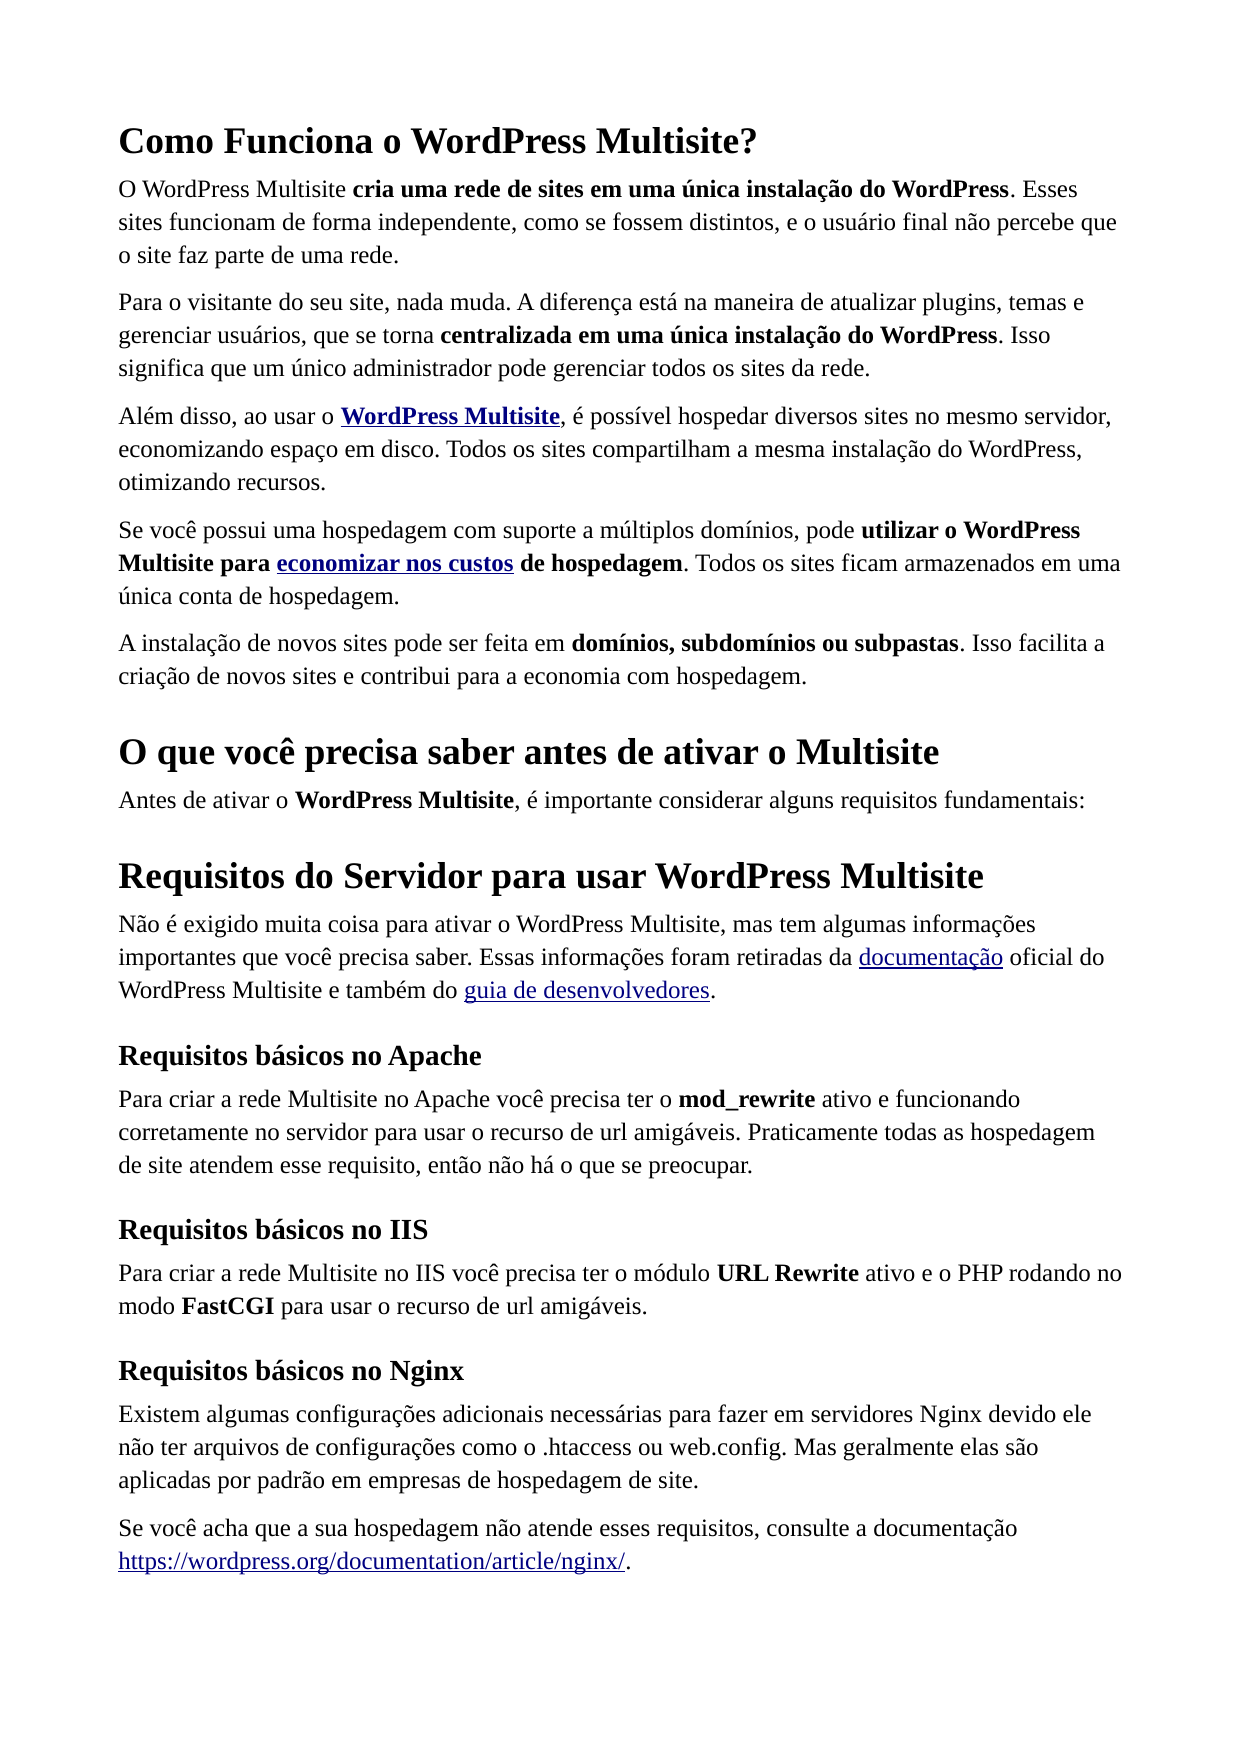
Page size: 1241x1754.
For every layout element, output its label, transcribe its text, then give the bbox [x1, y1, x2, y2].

text O WordPress Multisite cria uma rede de sites em uma única instalação do WordPress. Esses sites funcionam de forma independente, como se fossem distintos, e o usuário final não percebe que o site faz parte de uma rede. [118, 174, 1122, 268]
subtitle O que você precisa saber antes de ativar o Multisite [118, 730, 1122, 773]
subtitle Como Funciona o WordPress Multisite? [118, 118, 1122, 161]
text Para criar a rede Multisite no IIS você precisa ter o módulo URL Rewrite ativo e o PHP rodando no modo FastCGI para usar o recurso de url amigáveis. [118, 1258, 1122, 1320]
subtitle Requisitos do Servidor para usar WordPress Multisite [118, 854, 1122, 897]
text Se você possui uma hospedagem com suporte a múltiplos domínios, pode utilizar o WordPress Multisite para economizar nos custos de hospedagem. Todos os sites ficam armazenados em uma única conta de hospedagem. [118, 515, 1122, 609]
text Existem algumas configurações adicionais necessárias para fazer em servidores Nginx devido ele não ter arquivos de configurações como o .htaccess ou web.config. Mas geralmente elas são aplicadas por padrão em empresas de hospedagem de site. [118, 1399, 1122, 1494]
text Para o visitante do seu site, nada muda. A diferença está na maneira de atualizar plugins, temas e gerenciar usuários, que se torna centralizada em uma única instalação do WordPress. Isso significa que um único administrador pode gerenciar todos os sites da rede. [118, 287, 1122, 382]
subtitle Requisitos básicos no IIS [118, 1212, 1122, 1246]
subtitle Requisitos básicos no Apache [118, 1038, 1122, 1071]
text A instalação de novos sites pode ser feita em domínios, subdomínios ou subpastas. Isso facilita a criação de novos sites e contribui para a economia com hospedagem. [118, 628, 1122, 690]
text Não é exigido muita coisa para ativar o WordPress Multisite, mas tem algumas informações importantes que você precisa saber. Essas informações foram retiradas da documentação oficial do WordPress Multisite e também do guia de desenvolvedores. [118, 909, 1122, 1004]
text Para criar a rede Multisite no Apache você precisa ter o mod_rewrite ativo e funcionando corretamente no servidor para usar o recurso de url amigáveis. Praticamente todas as hospedagem de site atendem esse requisito, então não há o que se preocupar. [118, 1084, 1122, 1178]
text Além disso, ao usar o WordPress Multisite, é possível hospedar diversos sites no mesmo servidor, economizando espaço em disco. Todos os sites compartilham a mesma instalação do WordPress, otimizando recursos. [118, 401, 1122, 496]
text Antes de ativar o WordPress Multisite, é importante considerar alguns requisitos fundamentais: [118, 785, 1122, 814]
text Se você acha que a sua hospedagem não atende esses requisitos, consulte a documentação https://wordpress.org/documentation/article/nginx/. [118, 1513, 1122, 1575]
subtitle Requisitos básicos no Nginx [118, 1353, 1122, 1387]
